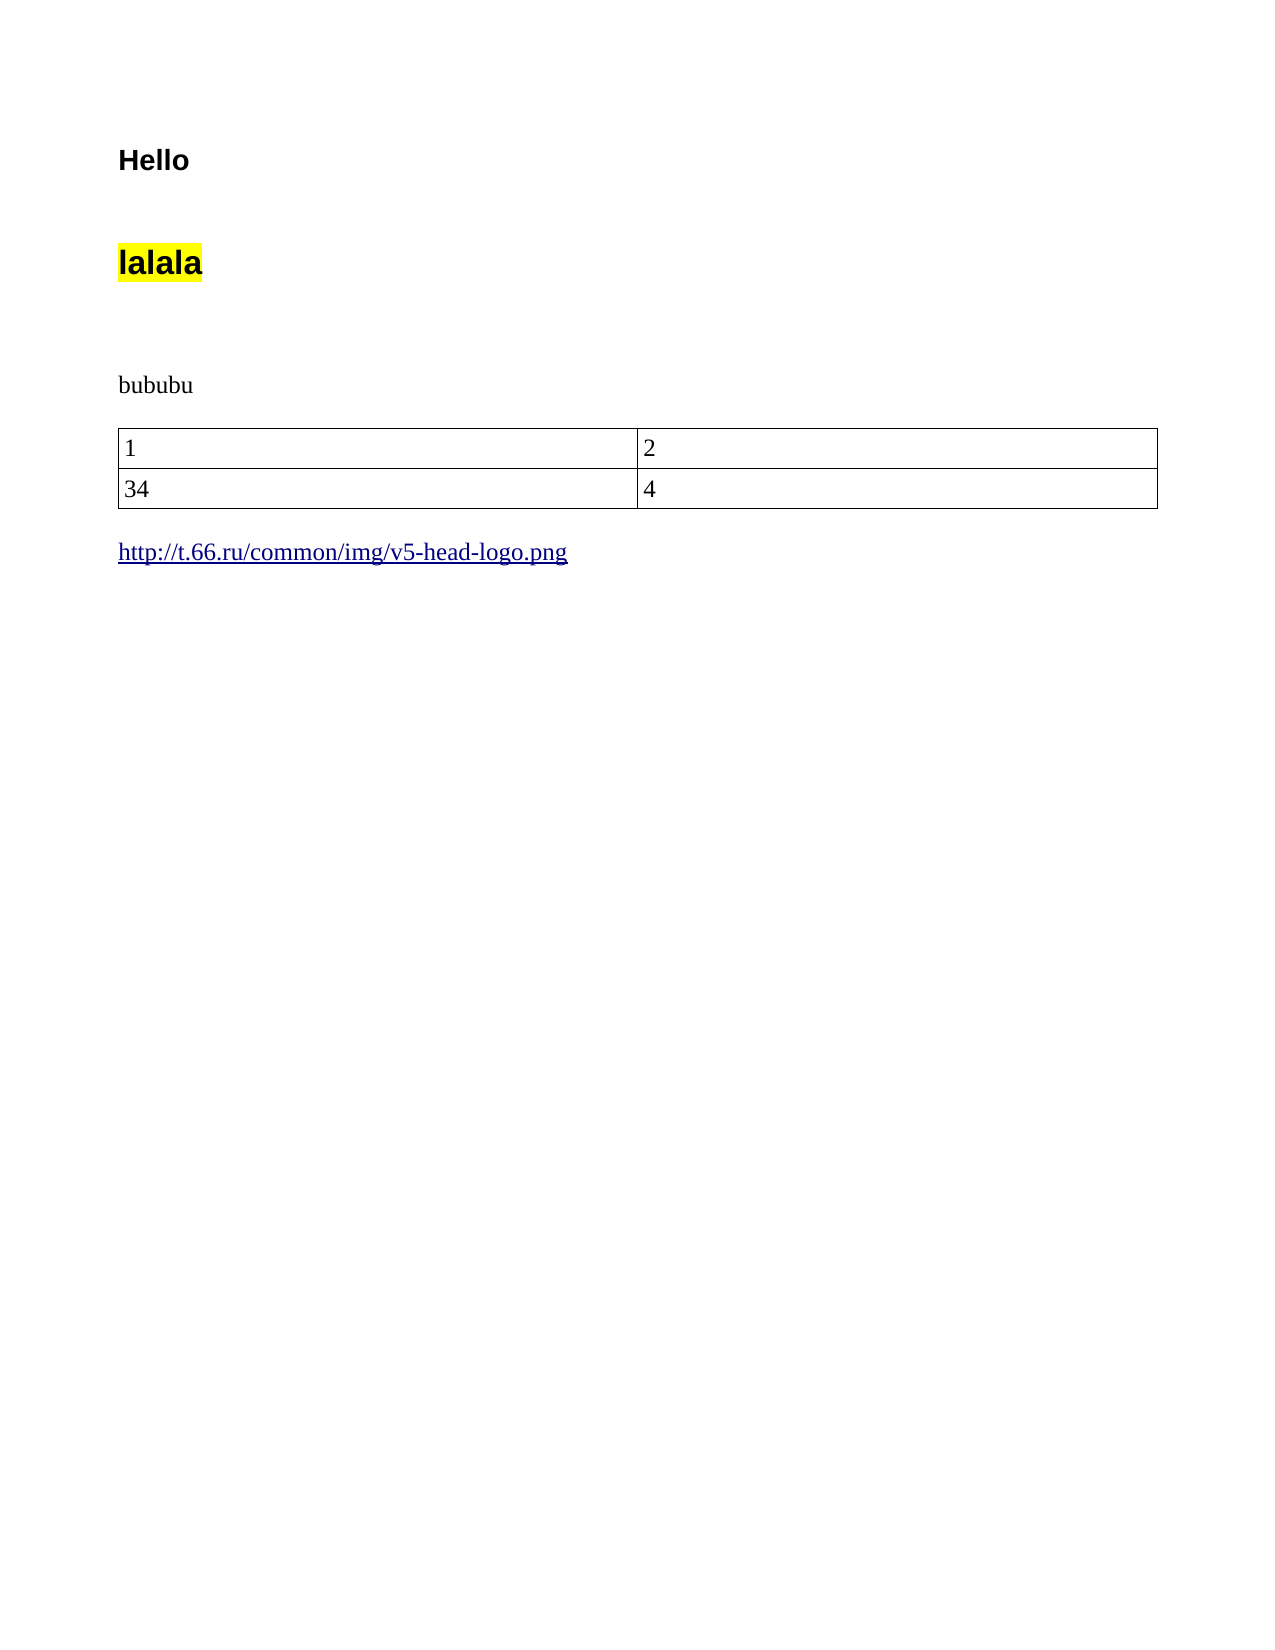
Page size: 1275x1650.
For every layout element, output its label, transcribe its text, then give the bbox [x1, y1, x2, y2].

table_cell 4 [638, 469, 1157, 508]
table_header 2 [638, 429, 1157, 468]
table_cell 34 [119, 469, 637, 508]
subtitle Hello [118, 143, 1157, 177]
table_header 1 [119, 429, 637, 468]
text http://t.66.ru/common/img/v5-head-logo.png [118, 537, 1157, 566]
subtitle lalala [118, 243, 1157, 282]
text bububu [118, 370, 1157, 399]
